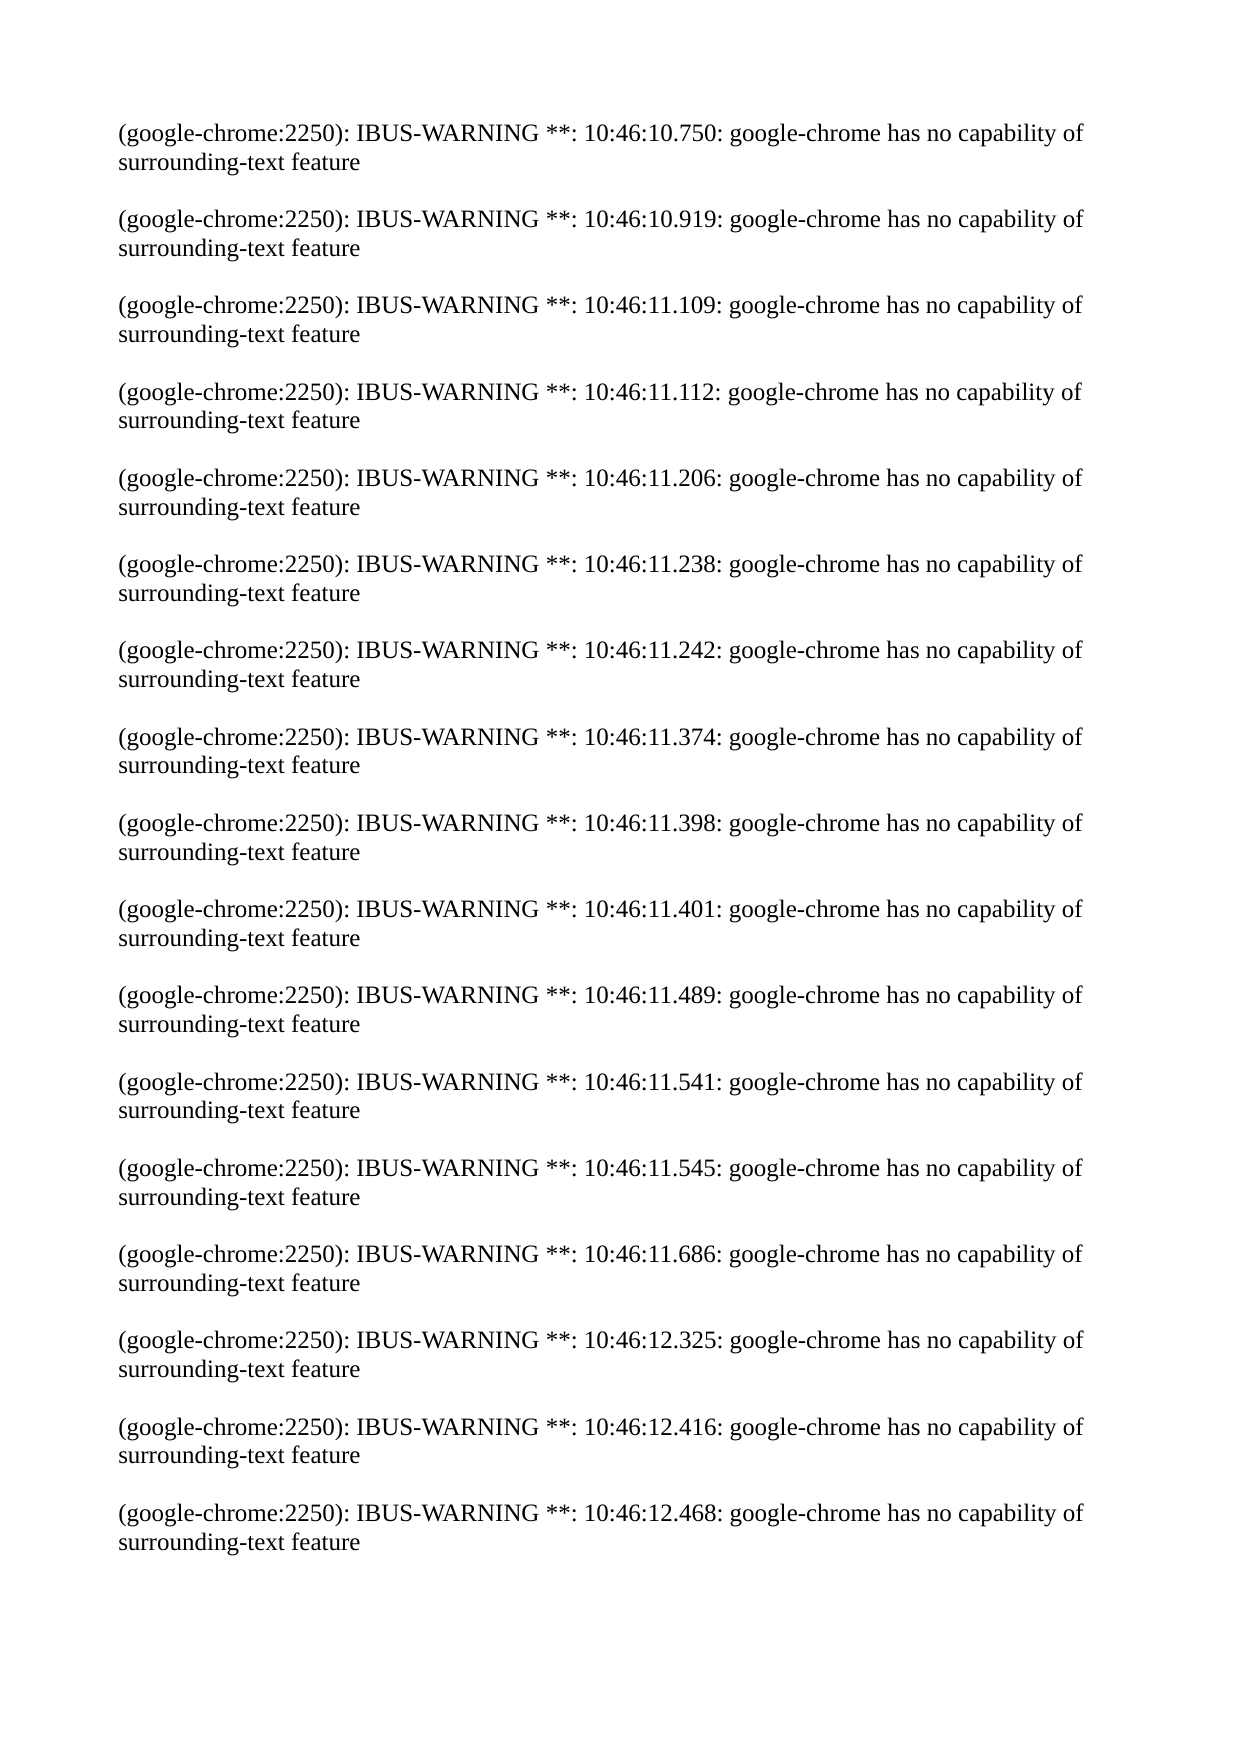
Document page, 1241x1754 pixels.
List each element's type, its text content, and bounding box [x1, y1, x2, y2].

text (google-chrome:2250): IBUS-WARNING **: 10:46:11.401: google-chrome has no capability of surrounding-text feature [118, 894, 1122, 952]
text (google-chrome:2250): IBUS-WARNING **: 10:46:11.112: google-chrome has no capability of surrounding-text feature [118, 377, 1122, 434]
text (google-chrome:2250): IBUS-WARNING **: 10:46:11.489: google-chrome has no capability of surrounding-text feature [118, 981, 1122, 1038]
text (google-chrome:2250): IBUS-WARNING **: 10:46:11.686: google-chrome has no capability of surrounding-text feature [118, 1239, 1122, 1297]
text (google-chrome:2250): IBUS-WARNING **: 10:46:11.398: google-chrome has no capability of surrounding-text feature [118, 808, 1122, 866]
text (google-chrome:2250): IBUS-WARNING **: 10:46:12.416: google-chrome has no capability of surrounding-text feature [118, 1412, 1122, 1469]
text (google-chrome:2250): IBUS-WARNING **: 10:46:11.545: google-chrome has no capability of surrounding-text feature [118, 1153, 1122, 1211]
text (google-chrome:2250): IBUS-WARNING **: 10:46:11.238: google-chrome has no capability of surrounding-text feature [118, 549, 1122, 607]
text (google-chrome:2250): IBUS-WARNING **: 10:46:12.325: google-chrome has no capability of surrounding-text feature [118, 1326, 1122, 1383]
text (google-chrome:2250): IBUS-WARNING **: 10:46:11.109: google-chrome has no capability of surrounding-text feature [118, 291, 1122, 348]
text (google-chrome:2250): IBUS-WARNING **: 10:46:11.206: google-chrome has no capability of surrounding-text feature [118, 463, 1122, 521]
text (google-chrome:2250): IBUS-WARNING **: 10:46:11.374: google-chrome has no capability of surrounding-text feature [118, 722, 1122, 779]
text (google-chrome:2250): IBUS-WARNING **: 10:46:10.750: google-chrome has no capability of surrounding-text feature [118, 118, 1122, 176]
text (google-chrome:2250): IBUS-WARNING **: 10:46:11.242: google-chrome has no capability of surrounding-text feature [118, 636, 1122, 693]
text (google-chrome:2250): IBUS-WARNING **: 10:46:11.541: google-chrome has no capability of surrounding-text feature [118, 1067, 1122, 1124]
text (google-chrome:2250): IBUS-WARNING **: 10:46:12.468: google-chrome has no capability of surrounding-text feature [118, 1498, 1122, 1556]
text (google-chrome:2250): IBUS-WARNING **: 10:46:10.919: google-chrome has no capability of surrounding-text feature [118, 204, 1122, 262]
